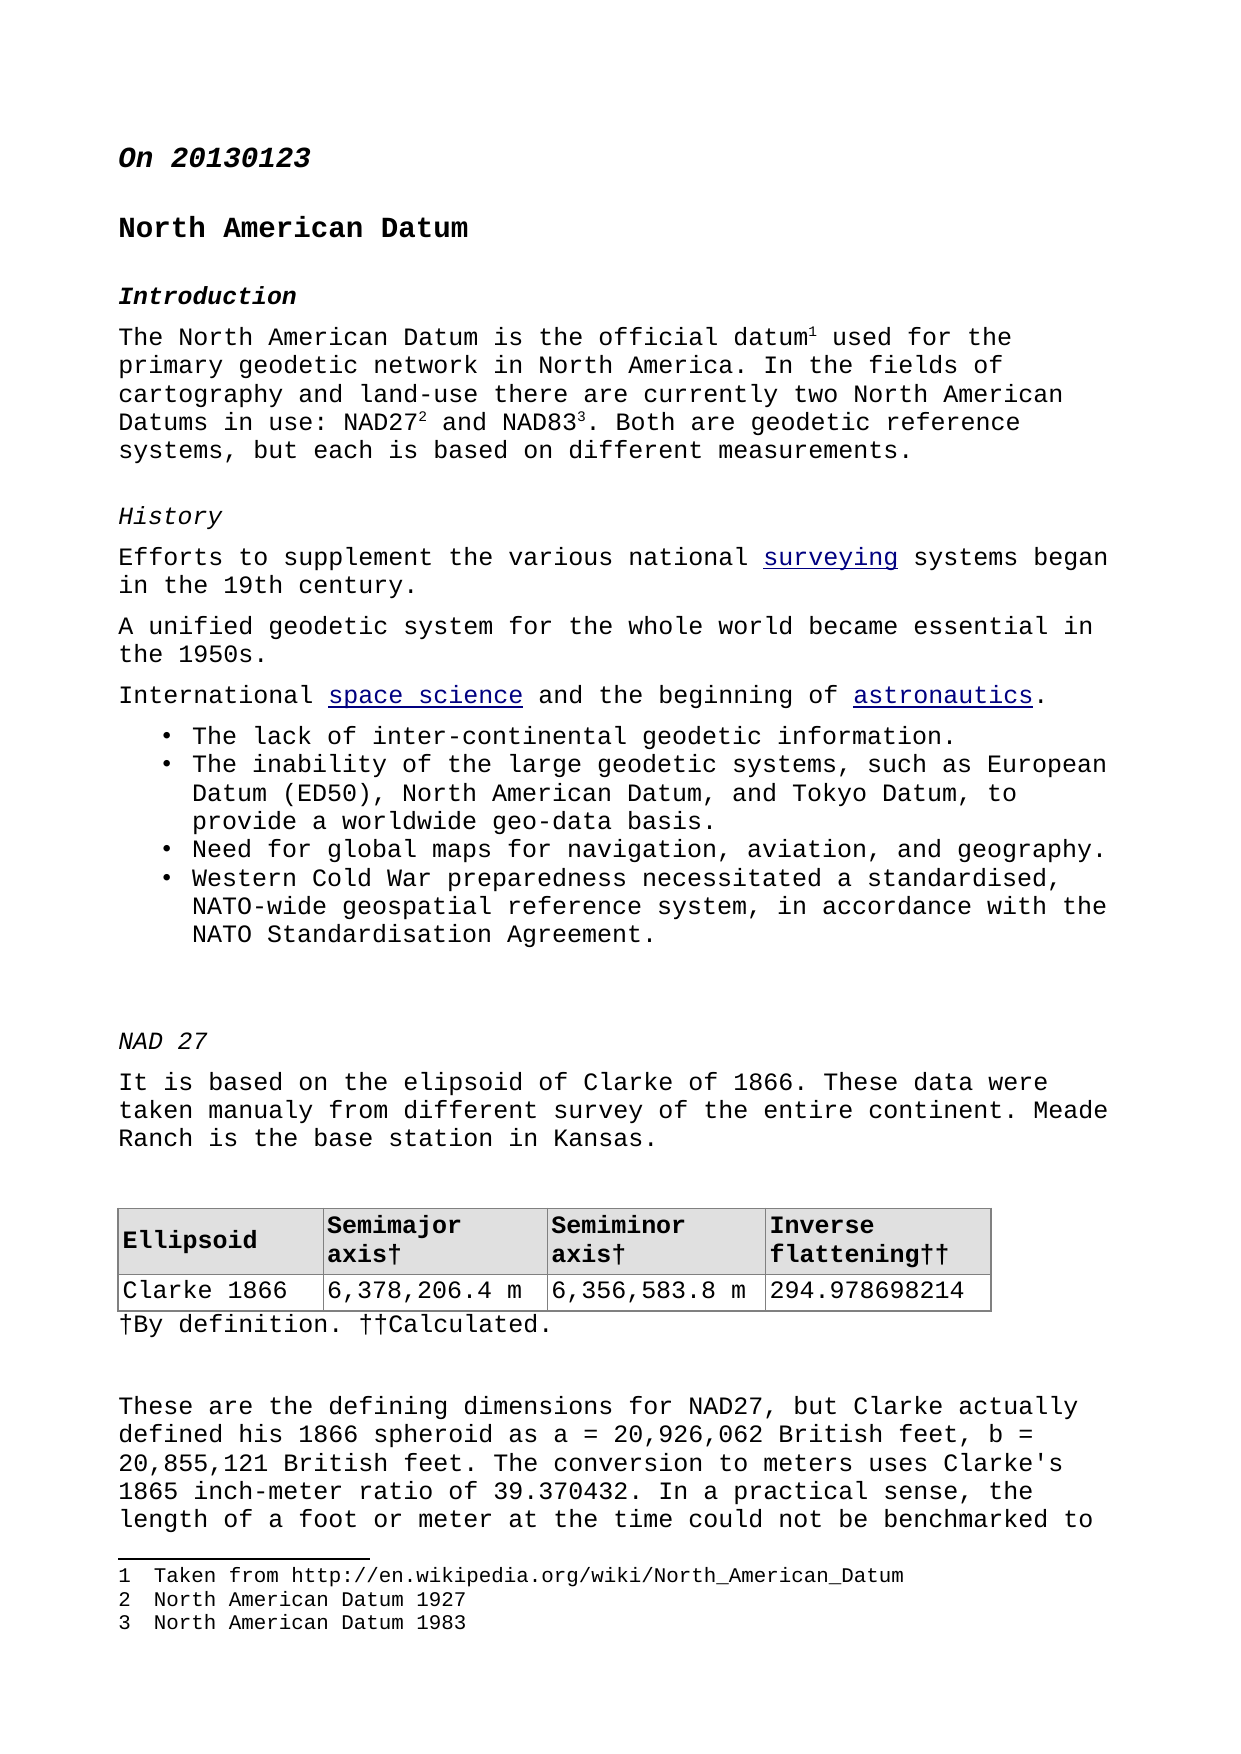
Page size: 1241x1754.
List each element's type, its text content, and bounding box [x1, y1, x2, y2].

text Efforts to supplement the various national surveying systems began in the 19th century. [118, 544, 1122, 601]
subtitle NAD 27 [118, 1029, 1122, 1057]
table_cell 6,378,206.4 m [324, 1275, 547, 1310]
text North American Datum 1927 [118, 1588, 1122, 1612]
table_cell 294.978698214 [766, 1275, 990, 1310]
subtitle History [118, 504, 1122, 532]
subtitle On 20130123 [118, 143, 1122, 176]
text These are the defining dimensions for NAD27, but Clarke actually defined his 1866 spheroid as a = 20,926,062 British feet, b = 20,855,121 British feet. The conversion to meters uses Clarke's 1865 inch-meter ratio of 39.370432. In a practical sense, the length of a foot or meter at the time could not be benchmarked to [118, 1393, 1122, 1535]
table_header Semiminor axis† [548, 1209, 765, 1274]
subtitle North American Datum [118, 214, 1122, 247]
list Need for global maps for navigation, aviation, and geography. [162, 837, 1122, 865]
text Taken from http://en.wikipedia.org/wiki/North_American_Datum [118, 1565, 1122, 1588]
table_cell 6,356,583.8 m [548, 1275, 765, 1310]
text International space science and the beginning of astronautics. [118, 683, 1122, 711]
table_cell Clarke 1866 [119, 1275, 323, 1310]
text †By definition. ††Calculated. [118, 1312, 1122, 1340]
text It is based on the elipsoid of Clarke of 1866. These data were taken manualy from different survey of the entire continent. Meade Ranch is the base station in Kansas. [118, 1069, 1122, 1154]
text A unified geodetic system for the whole world became essential in the 1950s. [118, 614, 1122, 670]
text North American Datum 1983 [118, 1612, 1122, 1636]
text The North American Datum is the official datum used for the primary geodetic network in North America. In the fields of cartography and land-use there are currently two North American Datums in use: NAD27 and NAD83. Both are geodetic reference systems, but each is based on different measurements. [118, 325, 1122, 466]
list The inability of the large geodetic systems, such as European Datum (ED50), North American Datum, and Tokyo Datum, to provide a worldwide geo-data basis. [162, 752, 1122, 837]
table_header Ellipsoid [119, 1209, 323, 1274]
list Western Cold War preparedness necessitated a standardised, NATO-wide geospatial reference system, in accordance with the NATO Standardisation Agreement. [162, 865, 1122, 950]
table_header Inverse flattening†† [766, 1209, 990, 1274]
table_header Semimajor axis† [324, 1209, 547, 1274]
subtitle Introduction [118, 284, 1122, 312]
list The lack of inter-continental geodetic information. [162, 724, 1122, 752]
